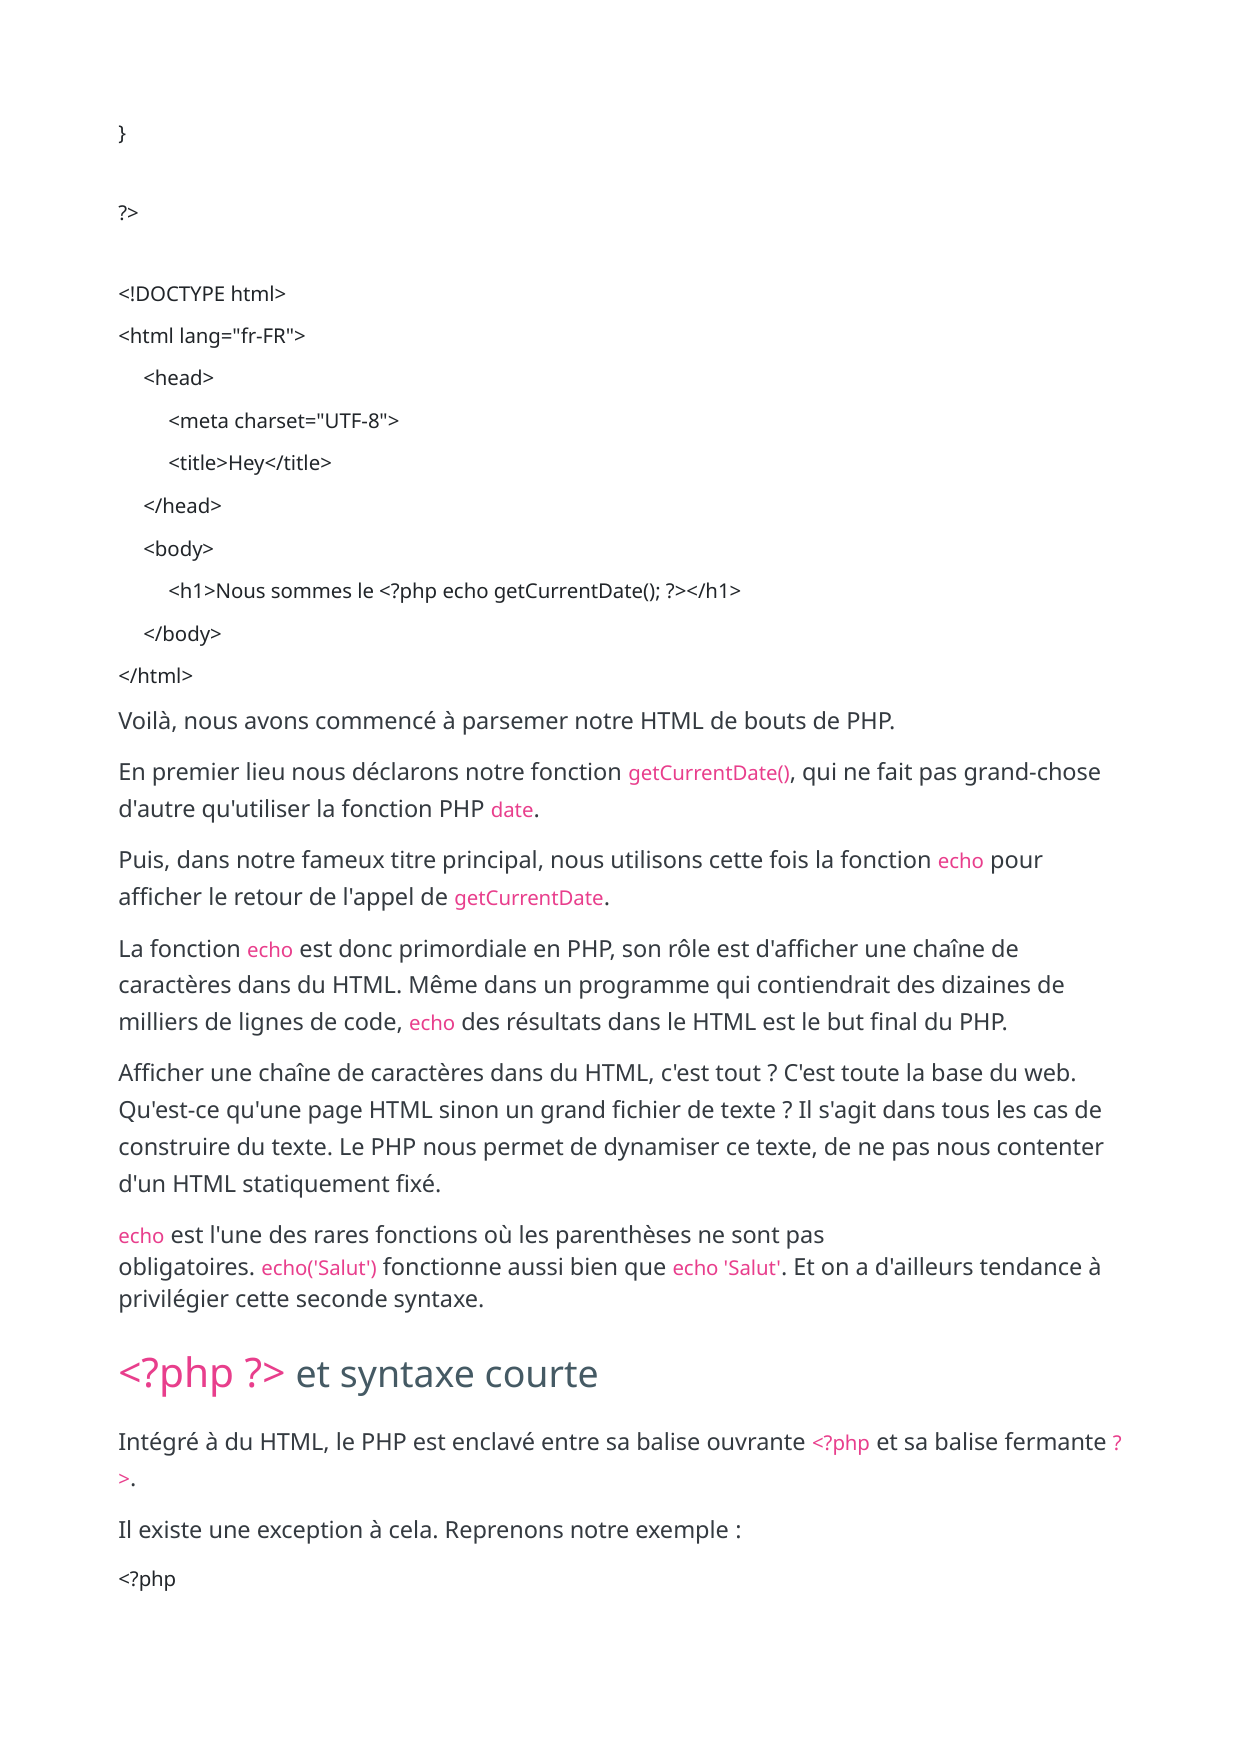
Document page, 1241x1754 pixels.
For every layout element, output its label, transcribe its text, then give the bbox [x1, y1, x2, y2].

text En premier lieu nous déclarons notre fonction getCurrentDate(), qui ne fait pas grand-chose d'autre qu'utiliser la fonction PHP date. [118, 756, 1122, 824]
text <head> [118, 364, 1122, 392]
text <?php [118, 1564, 1122, 1592]
text La fonction echo est donc primordiale en PHP, son rôle est d'afficher une chaîne de caractères dans du HTML. Même dans un programme qui contiendrait des dizaines de milliers de lignes de code, echo des résultats dans le HTML est le but final du PHP. [118, 932, 1122, 1037]
subtitle <?php ?> et syntaxe courte [118, 1344, 1122, 1399]
text <html lang="fr-FR"> [118, 321, 1122, 349]
text <title>Hey</title> [118, 449, 1122, 477]
text Afficher une chaîne de caractères dans du HTML, c'est tout ? C'est toute la base du web. Qu'est-ce qu'une page HTML sinon un grand fichier de texte ? Il s'agit dans tous les cas de construire du texte. Le PHP nous permet de dynamiser ce texte, de ne pas nous contenter d'un HTML statiquement fixé. [118, 1057, 1122, 1199]
text <body> [118, 534, 1122, 562]
text Voilà, nous avons commencé à parsemer notre HTML de bouts de PHP. [118, 704, 1122, 736]
text Il existe une exception à cela. Reprenons notre exemple : [118, 1513, 1122, 1545]
text </head> [118, 492, 1122, 519]
text <meta charset="UTF-8"> [118, 406, 1122, 434]
text } [118, 118, 1122, 146]
text </body> [118, 619, 1122, 647]
text </html> [118, 662, 1122, 690]
text ?> [118, 199, 1122, 226]
text Puis, dans notre fameux titre principal, nous utilisons cette fois la fonction echo pour afficher le retour de l'appel de getCurrentDate. [118, 844, 1122, 912]
text <h1>Nous sommes le <?php echo getCurrentDate(); ?></h1> [118, 577, 1122, 605]
text Intégré à du HTML, le PHP est enclavé entre sa balise ouvrante <?php et sa balise fermante ?>. [118, 1425, 1122, 1493]
text <!DOCTYPE html> [118, 279, 1122, 307]
text echo est l'une des rares fonctions où les parenthèses ne sont pas obligatoires. echo('Salut') fonctionne aussi bien que echo 'Salut'. Et on a d'ailleurs tendance à privilégier cette seconde syntaxe. [118, 1218, 1122, 1314]
